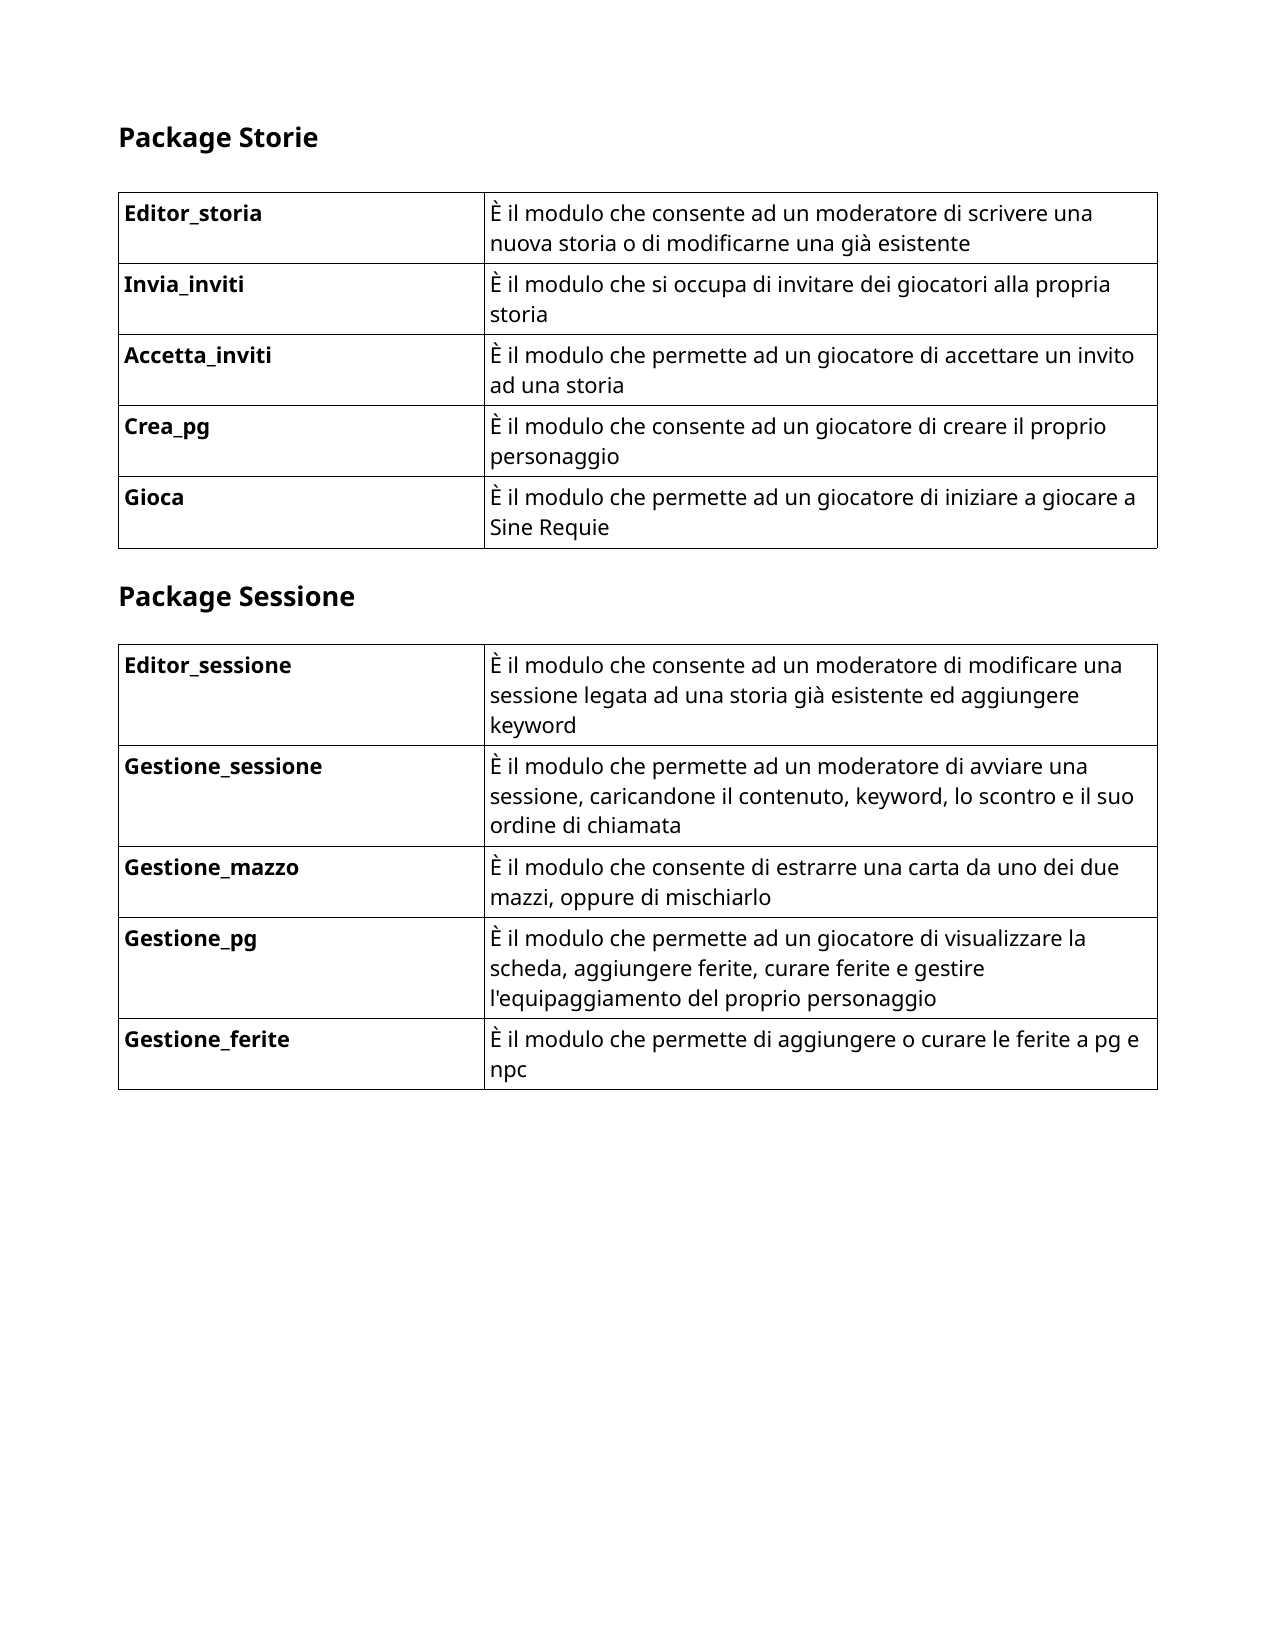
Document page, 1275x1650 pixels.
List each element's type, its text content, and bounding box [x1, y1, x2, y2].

table_header Editor_storia [119, 193, 484, 263]
table_cell Gestione_sessione [119, 746, 484, 846]
table_header È il modulo che consente ad un moderatore di scrivere una nuova storia o di modificarne una già esistente [485, 193, 1157, 263]
table_cell È il modulo che permette ad un giocatore di accettare un invito ad una storia [485, 335, 1157, 405]
table_header Editor_sessione [119, 645, 484, 745]
table_cell Invia_inviti [119, 264, 484, 334]
table_cell Gestione_mazzo [119, 847, 484, 917]
table_cell È il modulo che permette di aggiungere o curare le ferite a pg e npc [485, 1019, 1157, 1089]
table_header È il modulo che consente ad un moderatore di modificare una sessione legata ad una storia già esistente ed aggiungere keyword [485, 645, 1157, 745]
table_cell Gestione_ferite [119, 1019, 484, 1089]
table_cell Gioca [119, 477, 484, 548]
text Package Storie [118, 118, 1157, 155]
table_cell È il modulo che permette ad un giocatore di iniziare a giocare a Sine Requie [485, 477, 1157, 548]
table_cell È il modulo che permette ad un moderatore di avviare una sessione, caricandone il contenuto, keyword, lo scontro e il suo ordine di chiamata [485, 746, 1157, 846]
table_cell È il modulo che permette ad un giocatore di visualizzare la scheda, aggiungere ferite, curare ferite e gestire l'equipaggiamento del proprio personaggio [485, 918, 1157, 1018]
table_cell È il modulo che si occupa di invitare dei giocatori alla propria storia [485, 264, 1157, 334]
table_cell Gestione_pg [119, 918, 484, 1018]
text Package Sessione [118, 577, 1157, 614]
table_cell Accetta_inviti [119, 335, 484, 405]
table_cell Crea_pg [119, 406, 484, 476]
table_cell È il modulo che consente di estrarre una carta da uno dei due mazzi, oppure di mischiarlo [485, 847, 1157, 917]
table_cell È il modulo che consente ad un giocatore di creare il proprio personaggio [485, 406, 1157, 476]
